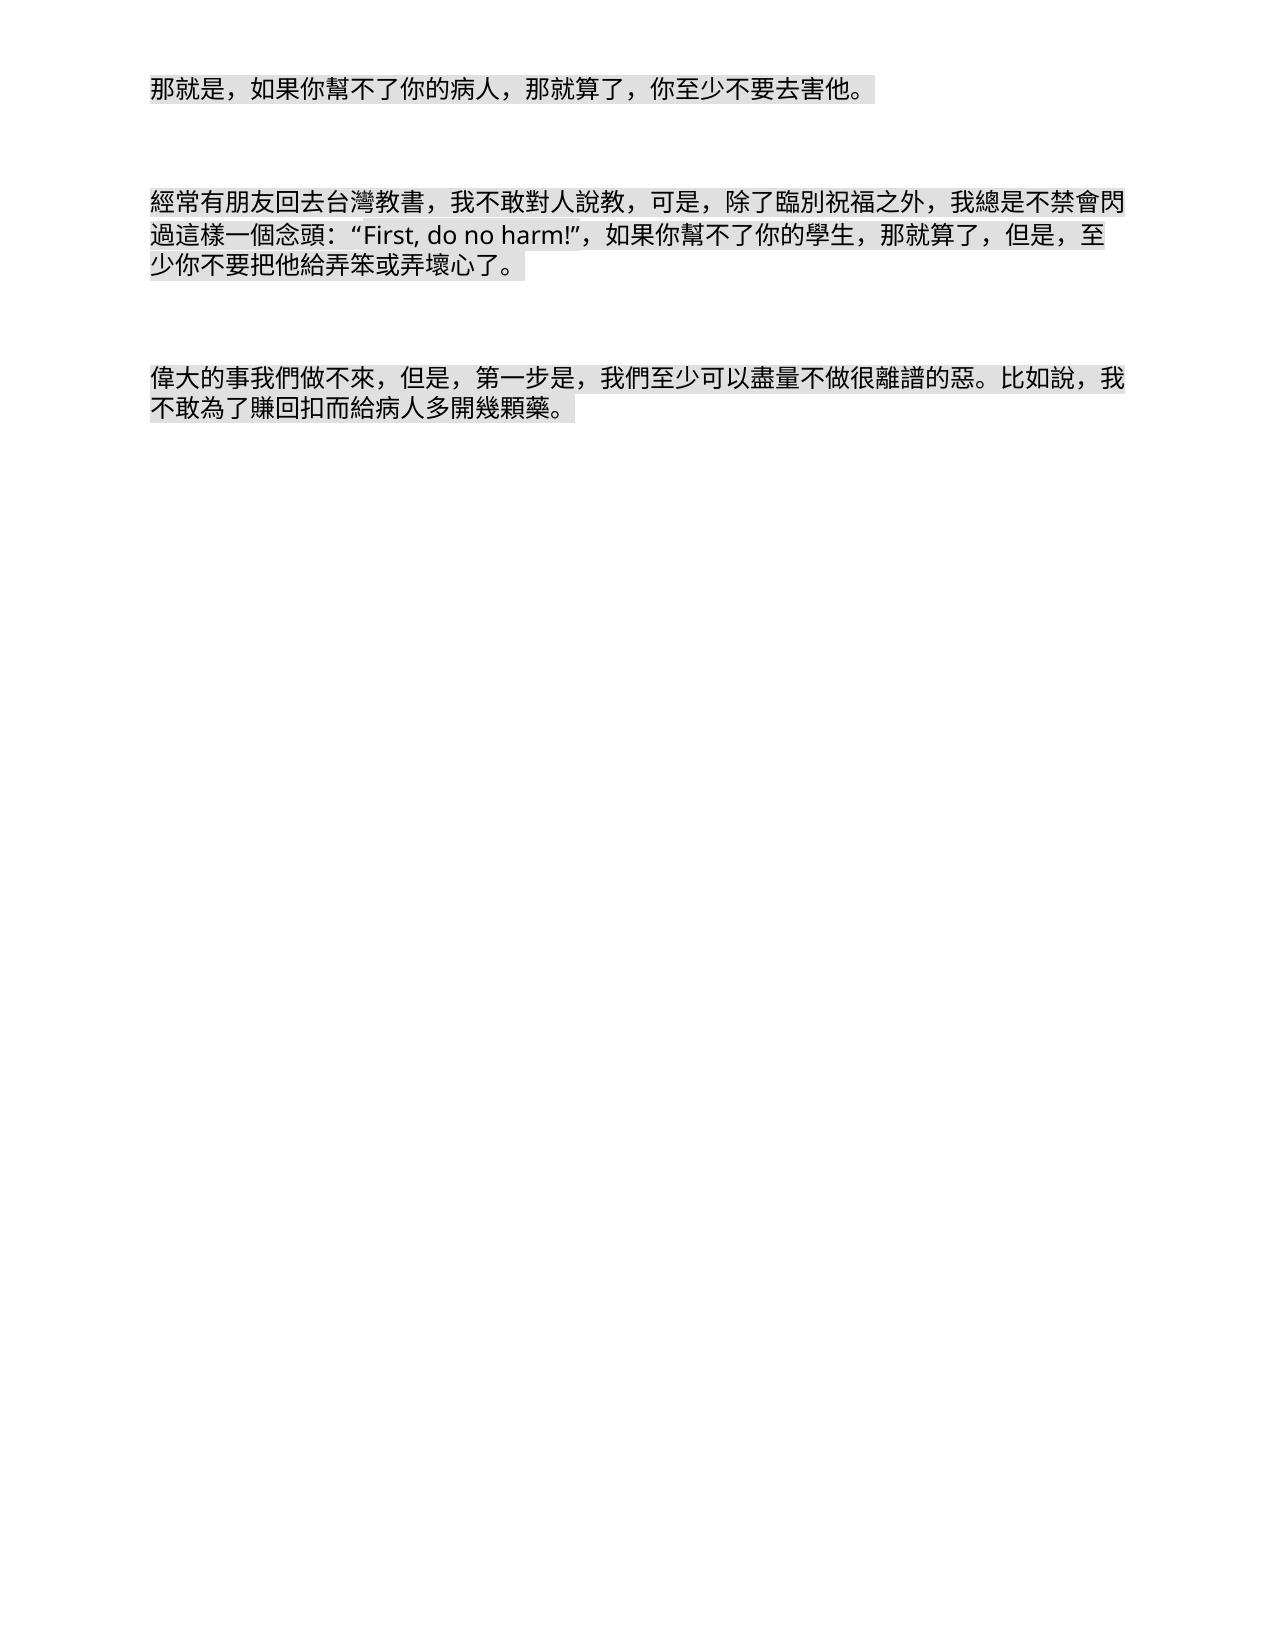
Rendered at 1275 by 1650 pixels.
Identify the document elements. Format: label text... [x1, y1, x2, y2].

text 那就是，如果你幫不了你的病人，那就算了，你至少不要去害他。 [150, 75, 1125, 104]
text 偉大的事我們做不來，但是，第一步是，我們至少可以盡量不做很離譜的惡。比如說，我不敢為了賺回扣而給病人多開幾顆藥。 [150, 365, 1125, 423]
text 經常有朋友回去台灣教書，我不敢對人說教，可是，除了臨別祝福之外，我總是不禁會閃過這樣一個念頭：“First, do no harm!”，如果你幫不了你的學生，那就算了，但是，至少你不要把他給弄笨或弄壞心了。 [150, 188, 1125, 281]
